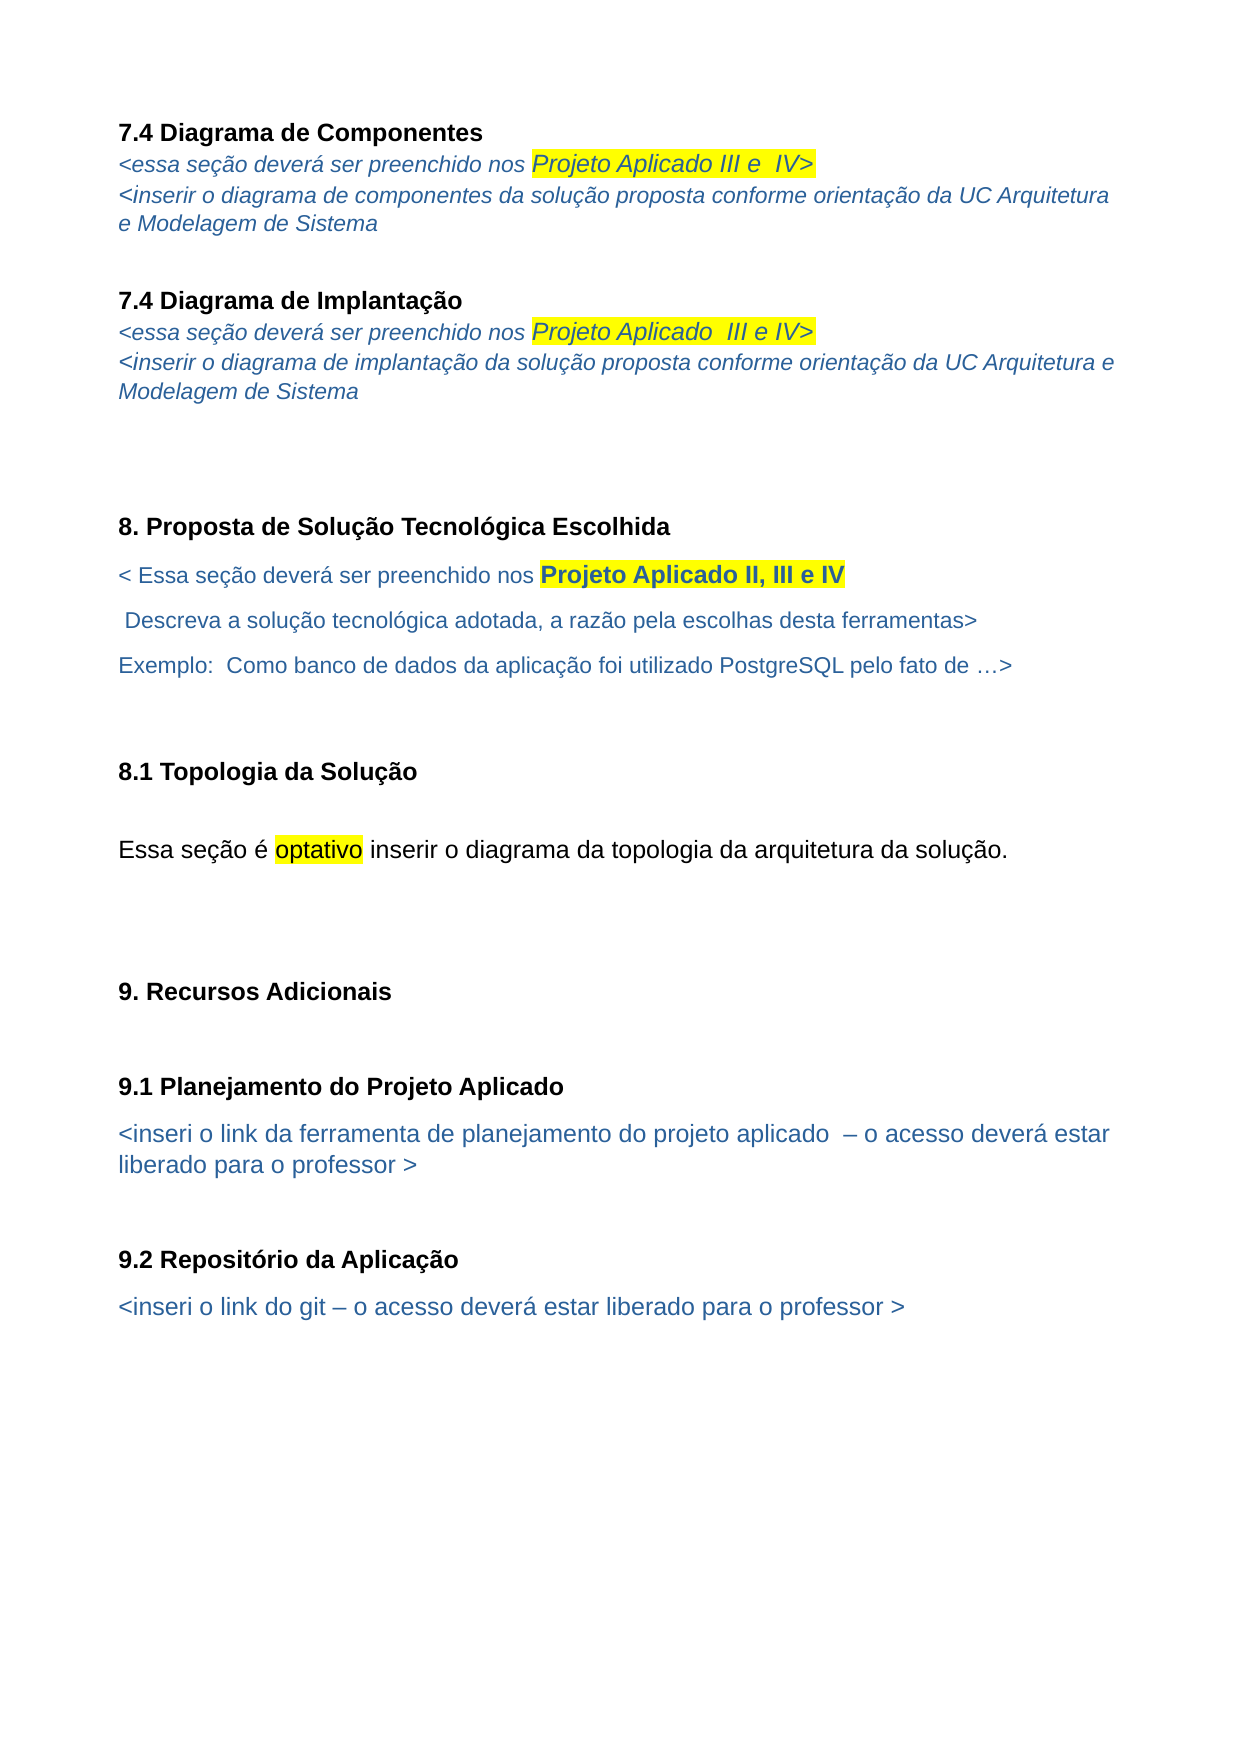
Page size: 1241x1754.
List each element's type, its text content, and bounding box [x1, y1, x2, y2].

text 9.2 Repositório da Aplicação [118, 1245, 1122, 1274]
list 7.4 Diagrama de Componentes <essa seção deverá ser preenchido nos Projeto Aplicado III e IV> <inserir o diagrama de componentes da solução proposta conforme orientação da UC Arquitetura e Modelagem de Sistema [118, 118, 1122, 267]
list 7.4 Diagrama de Implantação <essa seção deverá ser preenchido nos Projeto Aplicado III e IV> <inserir o diagrama de implantação da solução proposta conforme orientação da UC Arquitetura e Modelagem de Sistema [118, 286, 1122, 404]
text 9. Recursos Adicionais [118, 977, 1122, 1006]
text Exemplo: Como banco de dados da aplicação foi utilizado PostgreSQL pelo fato de …> 8.1 Topologia da Solução [118, 652, 1122, 786]
text 8. Proposta de Solução Tecnológica Escolhida [118, 512, 1122, 541]
text <inseri o link do git – o acesso deverá estar liberado para o professor > [118, 1292, 1122, 1321]
text < Essa seção deverá ser preenchido nos Projeto Aplicado II, III e IV [118, 559, 1122, 588]
text Essa seção é optativo inserir o diagrama da topologia da arquitetura da solução. [118, 804, 1122, 864]
text 9.1 Planejamento do Projeto Aplicado [118, 1072, 1122, 1101]
text <inseri o link da ferramenta de planejamento do projeto aplicado – o acesso deverá estar liberado para o professor > [118, 1119, 1122, 1179]
text Descreva a solução tecnológica adotada, a razão pela escolhas desta ferramentas> [118, 607, 1122, 633]
